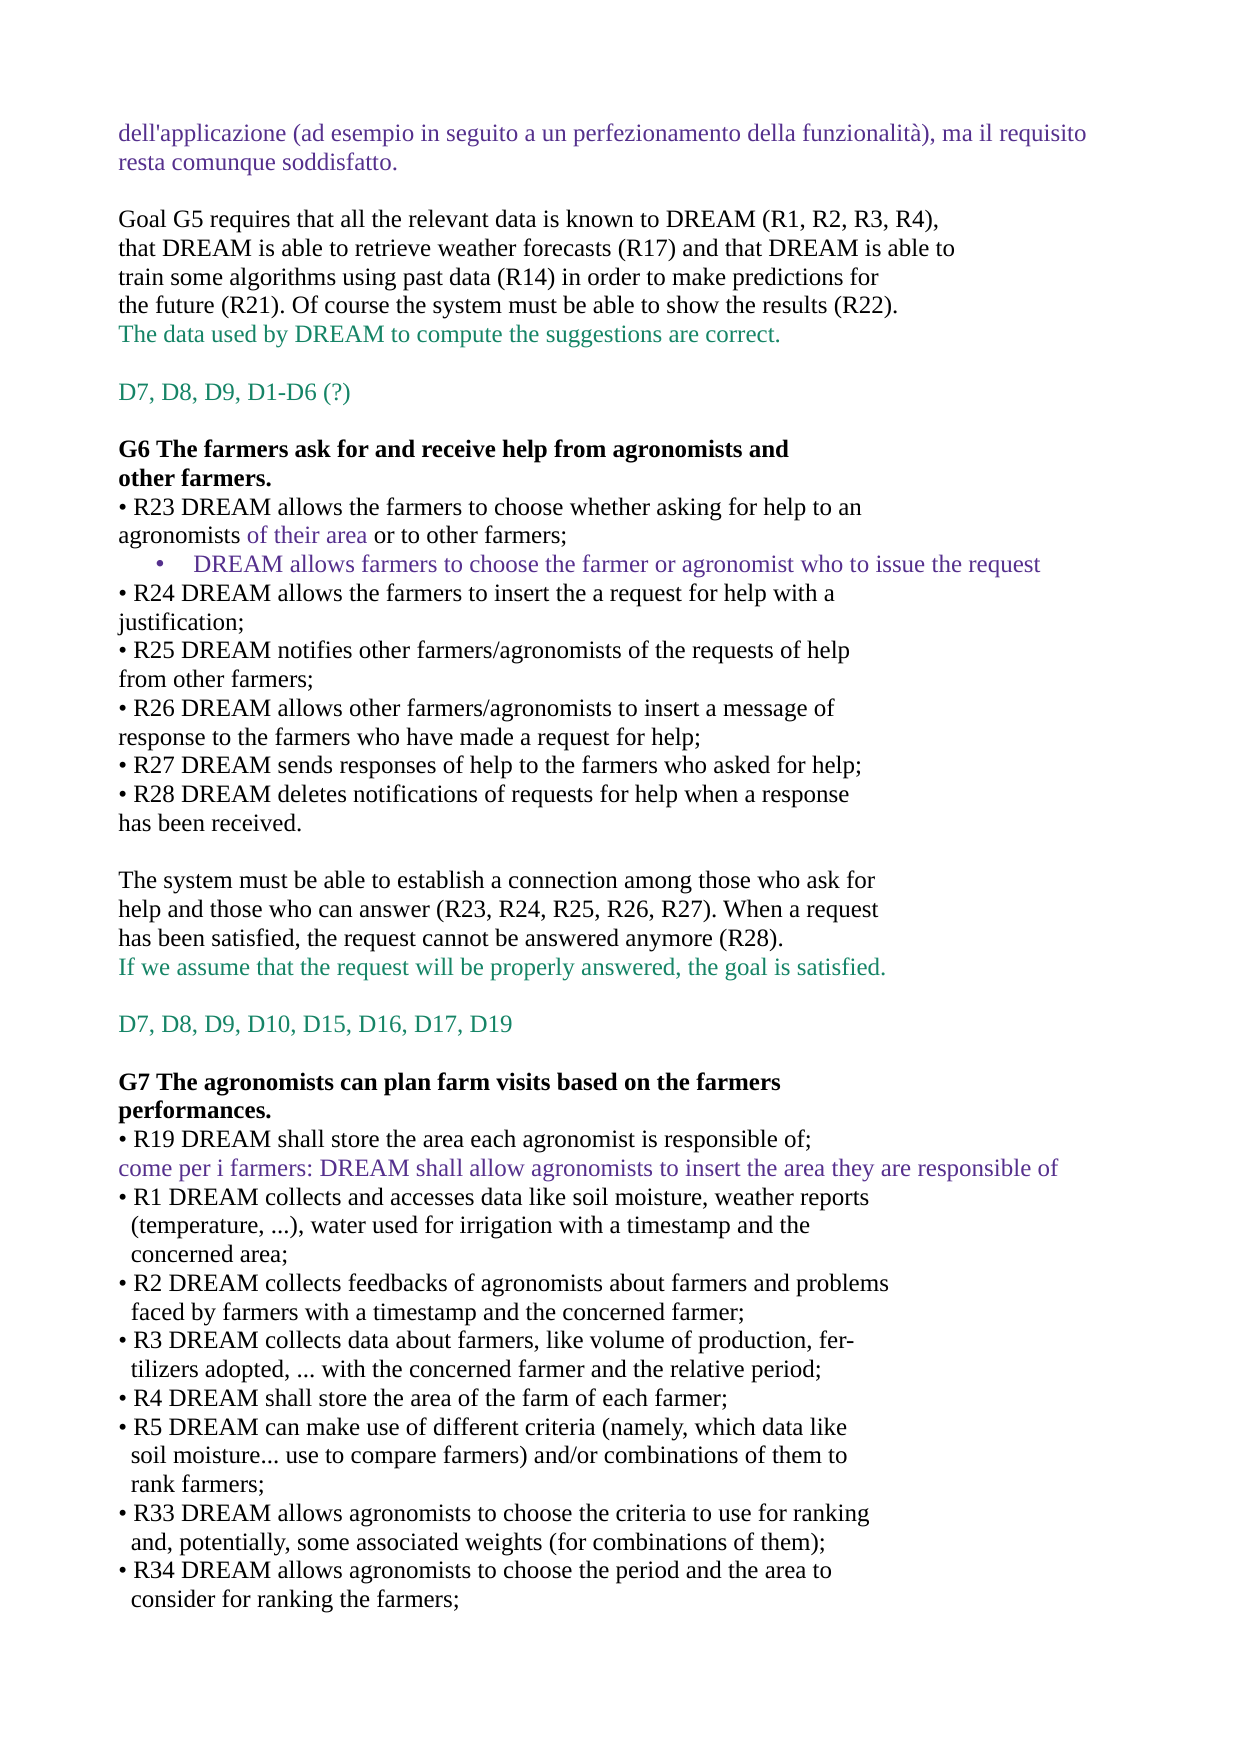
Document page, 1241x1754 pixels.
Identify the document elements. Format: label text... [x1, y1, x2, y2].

text D7, D8, D9, D1-D6 (?) [118, 377, 1122, 406]
text faced by farmers with a timestamp and the concerned farmer; [118, 1297, 1122, 1326]
text rank farmers; [118, 1469, 1122, 1498]
text performances. [118, 1096, 1122, 1124]
text The data used by DREAM to compute the suggestions are correct. [118, 319, 1122, 348]
text • R28 DREAM deletes notifications of requests for help when a response [118, 779, 1122, 808]
text and, potentially, some associated weights (for combinations of them); [118, 1527, 1122, 1556]
text response to the farmers who have made a request for help; [118, 722, 1122, 751]
text (temperature, ...), water used for irrigation with a timestamp and the [118, 1211, 1122, 1239]
text • R5 DREAM can make use of different criteria (namely, which data like [118, 1412, 1122, 1441]
text The system must be able to establish a connection among those who ask for [118, 866, 1122, 894]
text has been satisfied, the request cannot be answered anymore (R28). [118, 923, 1122, 952]
text dell'applicazione (ad esempio in seguito a un perfezionamento della funzionalità), ma il requisito resta comunque soddisfatto. [118, 118, 1122, 176]
text come per i farmers: DREAM shall allow agronomists to insert the area they are responsible of [118, 1153, 1122, 1182]
text justification; [118, 607, 1122, 636]
text train some algorithms using past data (R14) in order to make predictions for [118, 262, 1122, 291]
text G7 The agronomists can plan farm visits based on the farmers [118, 1067, 1122, 1096]
text soil moisture... use to compare farmers) and/or combinations of them to [118, 1441, 1122, 1469]
text agronomists of their area or to other farmers; [118, 521, 1122, 549]
text If we assume that the request will be properly answered, the goal is satisfied. [118, 952, 1122, 981]
text consider for ranking the farmers; [118, 1584, 1122, 1613]
text has been received. [118, 808, 1122, 837]
text • R25 DREAM notifies other farmers/agronomists of the requests of help [118, 636, 1122, 664]
text • R3 DREAM collects data about farmers, like volume of production, fer- [118, 1326, 1122, 1354]
text tilizers adopted, ... with the concerned farmer and the relative period; [118, 1354, 1122, 1383]
text • R2 DREAM collects feedbacks of agronomists about farmers and problems [118, 1268, 1122, 1297]
text • R23 DREAM allows the farmers to choose whether asking for help to an [118, 492, 1122, 521]
text • R26 DREAM allows other farmers/agronomists to insert a message of [118, 693, 1122, 722]
text help and those who can answer (R23, R24, R25, R26, R27). When a request [118, 894, 1122, 923]
text • R33 DREAM allows agronomists to choose the criteria to use for ranking [118, 1498, 1122, 1527]
text Goal G5 requires that all the relevant data is known to DREAM (R1, R2, R3, R4), [118, 204, 1122, 233]
text concerned area; [118, 1239, 1122, 1268]
text • R19 DREAM shall store the area each agronomist is responsible of; [118, 1124, 1122, 1153]
text • R24 DREAM allows the farmers to insert the a request for help with a [118, 578, 1122, 607]
text G6 The farmers ask for and receive help from agronomists and [118, 434, 1122, 463]
text • R27 DREAM sends responses of help to the farmers who asked for help; [118, 751, 1122, 779]
text • R1 DREAM collects and accesses data like soil moisture, weather reports [118, 1182, 1122, 1211]
text • R34 DREAM allows agronomists to choose the period and the area to [118, 1556, 1122, 1584]
text the future (R21). Of course the system must be able to show the results (R22). [118, 291, 1122, 319]
text • R4 DREAM shall store the area of the farm of each farmer; [118, 1383, 1122, 1412]
text other farmers. [118, 463, 1122, 492]
text that DREAM is able to retrieve weather forecasts (R17) and that DREAM is able to [118, 233, 1122, 262]
text from other farmers; [118, 664, 1122, 693]
text D7, D8, D9, D10, D15, D16, D17, D19 [118, 1009, 1122, 1038]
list DREAM allows farmers to choose the farmer or agronomist who to issue the request [156, 549, 1122, 578]
